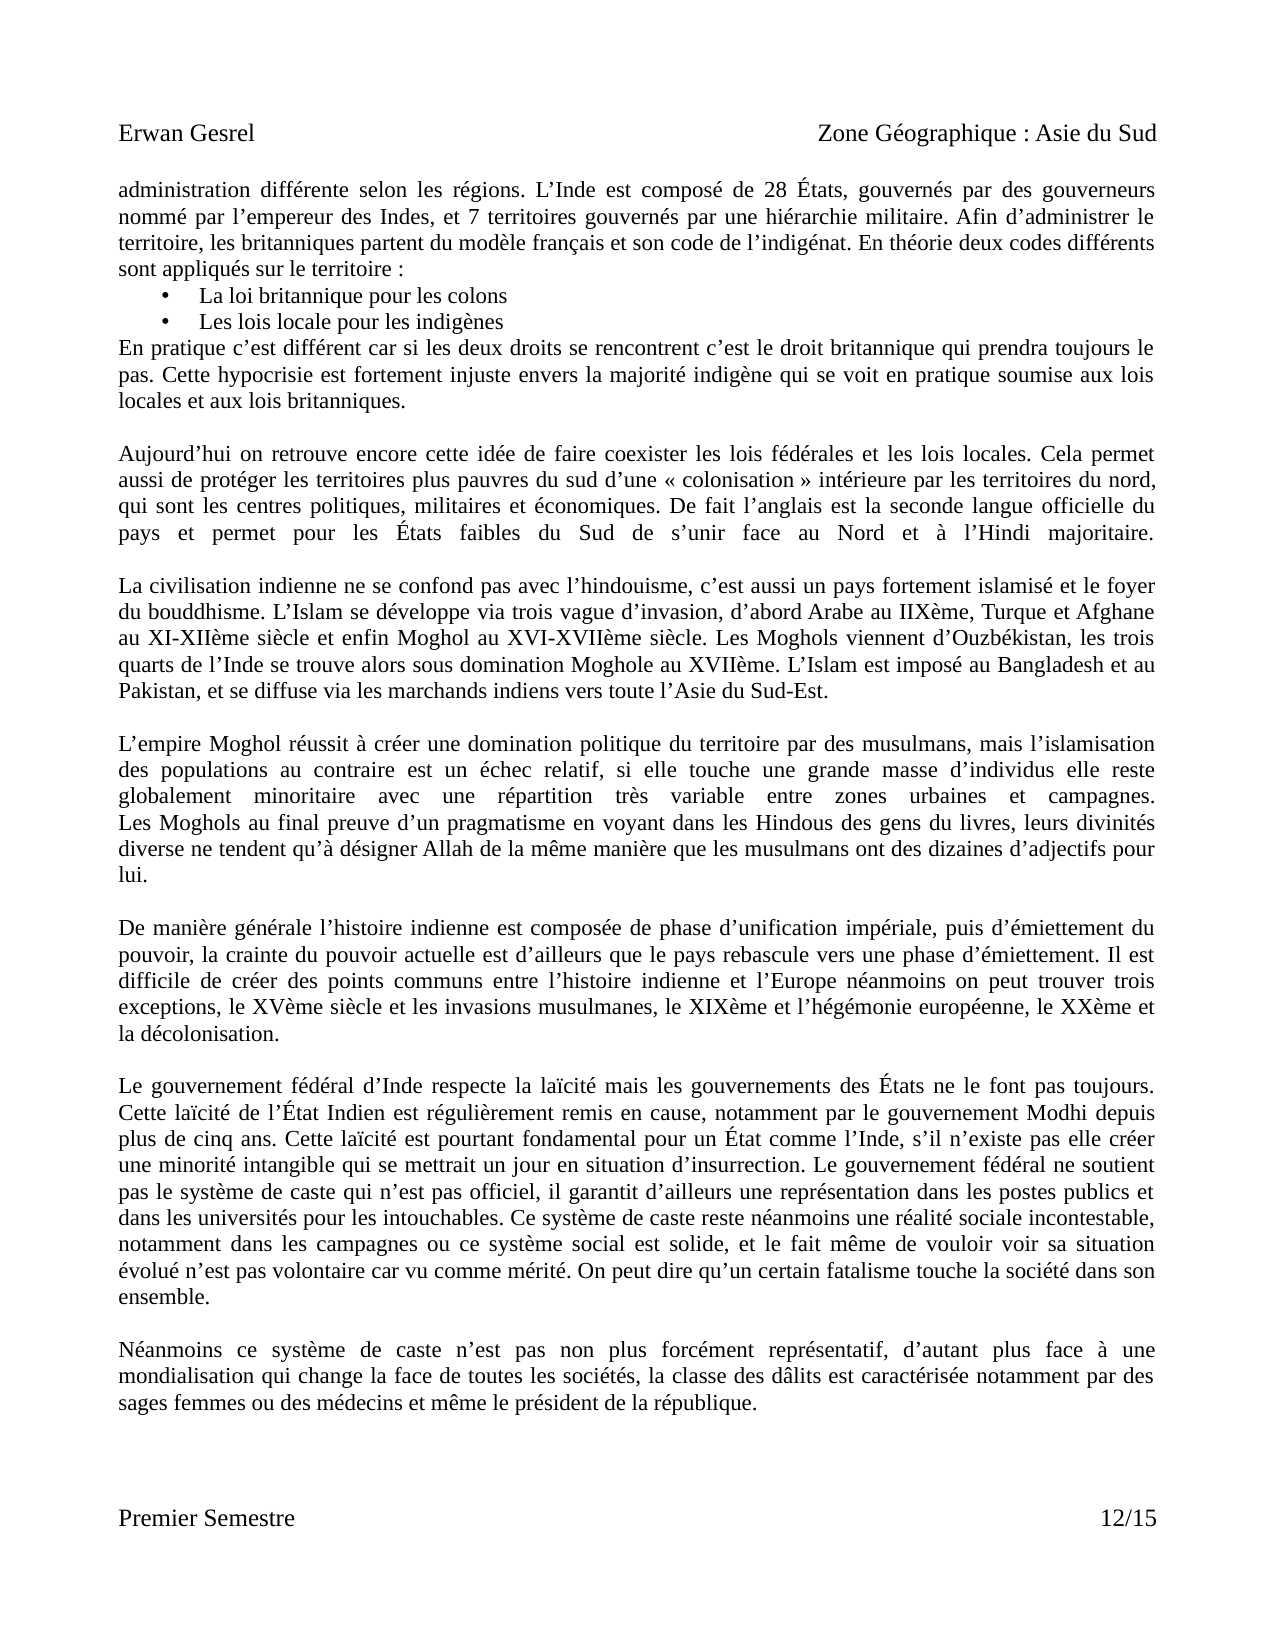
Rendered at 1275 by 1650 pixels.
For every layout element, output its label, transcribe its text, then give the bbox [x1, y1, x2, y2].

list Les lois locale pour les indigènes [161, 308, 1157, 334]
text L’empire Moghol réussit à créer une domination politique du territoire par des musulmans, mais l’islamisation des populations au contraire est un échec relatif, si elle touche une grande masse d’individus elle reste globalement minoritaire avec une répartition très variable entre zones urbaines et campagnes. Les Moghols au final preuve d’un pragmatisme en voyant dans les Hindous des gens du livres, leurs divinités diverse ne tendent qu’à désigner Allah de la même manière que les musulmans ont des dizaines d’adjectifs pour lui. [118, 730, 1157, 888]
text Néanmoins ce système de caste n’est pas non plus forcément représentatif, d’autant plus face à une mondialisation qui change la face de toutes les sociétés, la classe des dâlits est caractérisée notamment par des sages femmes ou des médecins et même le président de la république. [118, 1336, 1157, 1415]
text Le gouvernement fédéral d’Inde respecte la laïcité mais les gouvernements des États ne le font pas toujours. Cette laïcité de l’État Indien est régulièrement remis en cause, notamment par le gouvernement Modhi depuis plus de cinq ans. Cette laïcité est pourtant fondamental pour un État comme l’Inde, s’il n’existe pas elle créer une minorité intangible qui se mettrait un jour en situation d’insurrection. Le gouvernement fédéral ne soutient pas le système de caste qui n’est pas officiel, il garantit d’ailleurs une représentation dans les postes publics et dans les universités pour les intouchables. Ce système de caste reste néanmoins une réalité sociale incontestable, notamment dans les campagnes ou ce système social est solide, et le fait même de vouloir voir sa situation évolué n’est pas volontaire car vu comme mérité. On peut dire qu’un certain fatalisme touche la société dans son ensemble. [118, 1072, 1157, 1309]
text En pratique c’est différent car si les deux droits se rencontrent c’est le droit britannique qui prendra toujours le pas. Cette hypocrisie est fortement injuste envers la majorité indigène qui se voit en pratique soumise aux lois locales et aux lois britanniques. [118, 334, 1157, 413]
text administration différente selon les régions. L’Inde est composé de 28 États, gouvernés par des gouverneurs nommé par l’empereur des Indes, et 7 territoires gouvernés par une hiérarchie militaire. Afin d’administrer le territoire, les britanniques partent du modèle français et son code de l’indigénat. En théorie deux codes différents sont appliqués sur le territoire : [118, 176, 1157, 282]
text De manière générale l’histoire indienne est composée de phase d’unification impériale, puis d’émiettement du pouvoir, la crainte du pouvoir actuelle est d’ailleurs que le pays rebascule vers une phase d’émiettement. Il est difficile de créer des points communs entre l’histoire indienne et l’Europe néanmoins on peut trouver trois exceptions, le XVème siècle et les invasions musulmanes, le XIXème et l’hégémonie européenne, le XXème et la décolonisation. [118, 914, 1157, 1046]
text Aujourd’hui on retrouve encore cette idée de faire coexister les lois fédérales et les lois locales. Cela permet aussi de protéger les territoires plus pauvres du sud d’une « colonisation » intérieure par les territoires du nord, qui sont les centres politiques, militaires et économiques. De fait l’anglais est la seconde langue officielle du pays et permet pour les États faibles du Sud de s’unir face au Nord et à l’Hindi majoritaire. La civilisation indienne ne se confond pas avec l’hindouisme, c’est aussi un pays fortement islamisé et le foyer du bouddhisme. L’Islam se développe via trois vague d’invasion, d’abord Arabe au IIXème, Turque et Afghane au XI-XIIème siècle et enfin Moghol au XVI-XVIIème siècle. Les Moghols viennent d’Ouzbékistan, les trois quarts de l’Inde se trouve alors sous domination Moghole au XVIIème. L’Islam est imposé au Bangladesh et au Pakistan, et se diffuse via les marchands indiens vers toute l’Asie du Sud-Est. [118, 440, 1157, 703]
list La loi britannique pour les colons [161, 282, 1157, 308]
